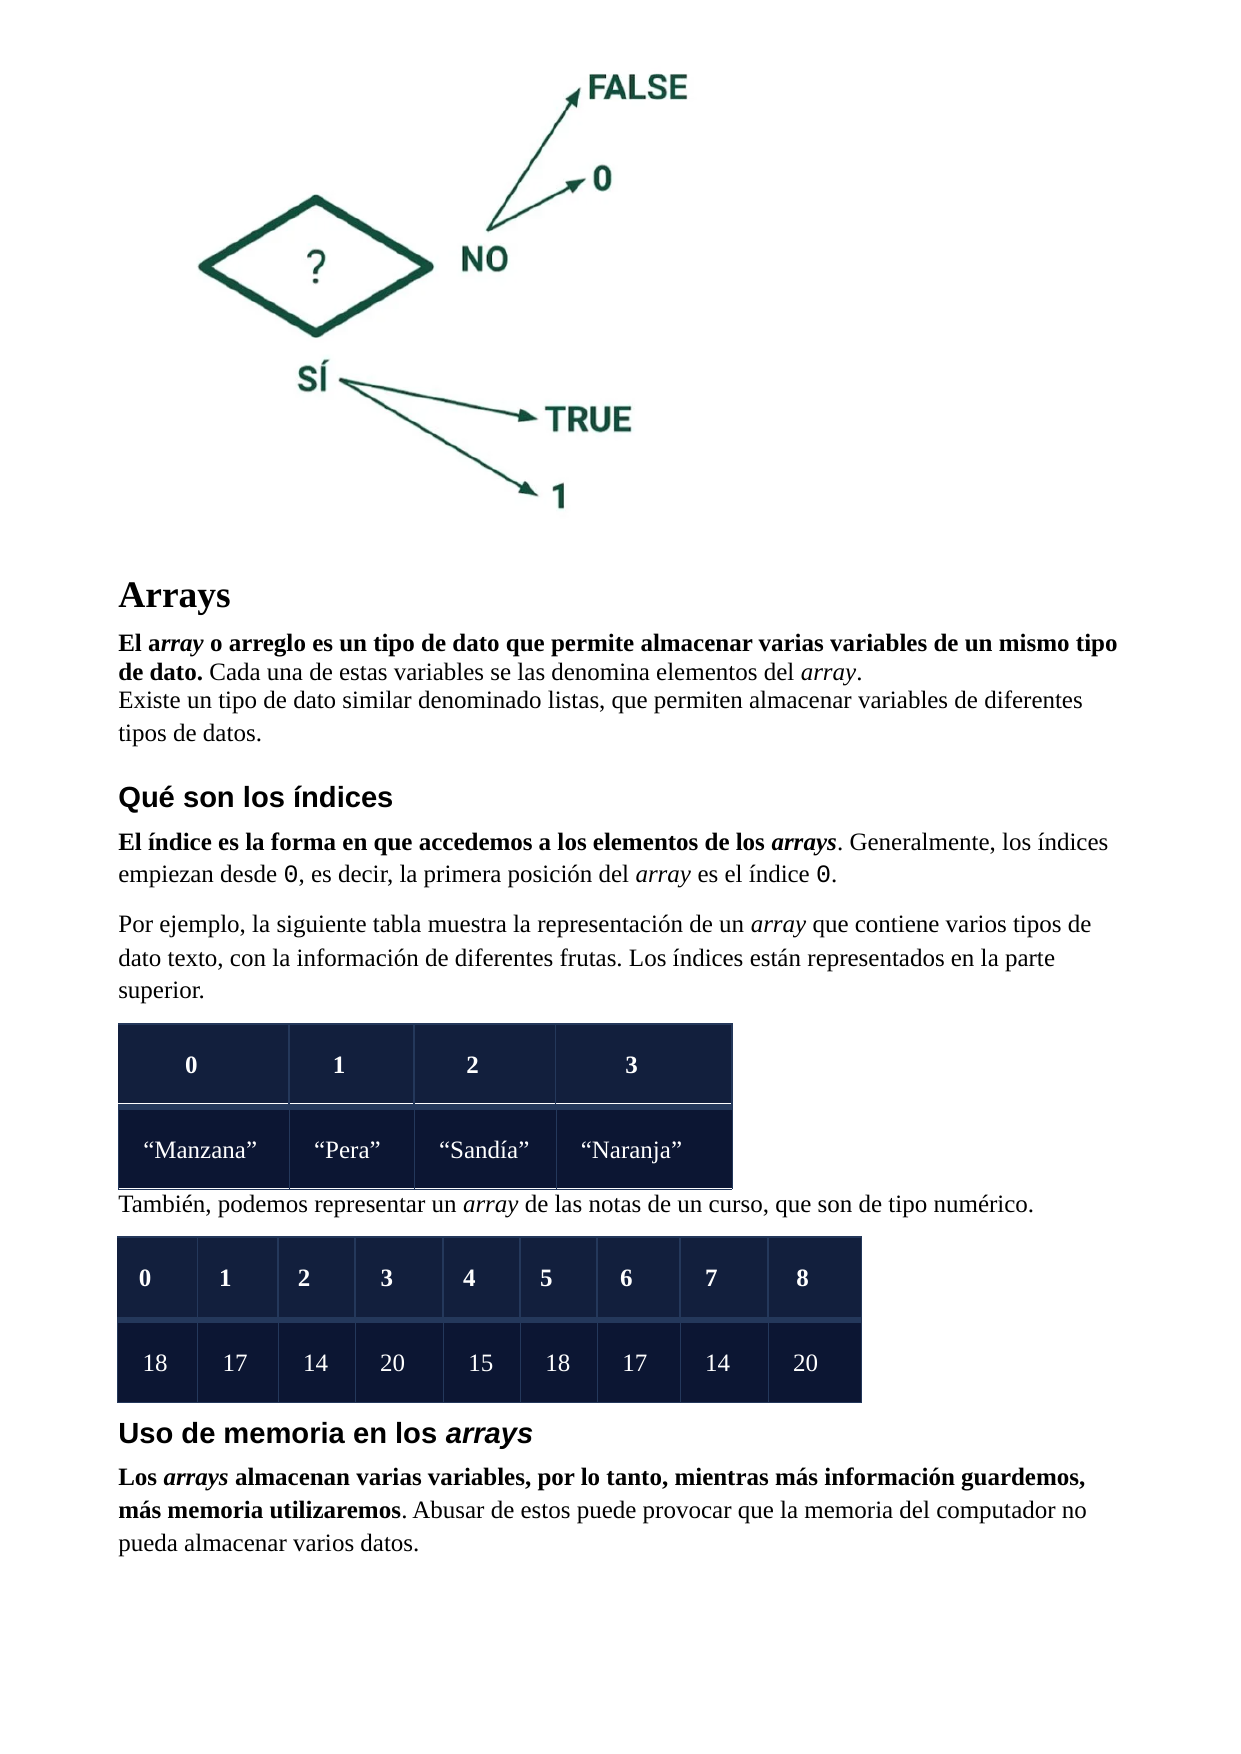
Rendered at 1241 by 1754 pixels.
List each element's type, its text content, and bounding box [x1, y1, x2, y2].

table_header 2 [279, 1238, 354, 1317]
text El array o arreglo es un tipo de dato que permite almacenar varias variables de un mismo tipo de dato. Cada una de estas variables se las denomina elementos del array. [118, 628, 1122, 685]
subtitle Arrays [118, 51, 1122, 615]
table_cell “Sandía” [415, 1110, 556, 1188]
picture [118, 51, 758, 529]
table_header 4 [444, 1238, 519, 1317]
table_cell 17 [198, 1323, 278, 1402]
table_header 3 [556, 1025, 731, 1103]
table_header 1 [198, 1238, 277, 1317]
text El índice es la forma en que accedemos a los elementos de los arrays. Generalmente, los índices empiezan desde 0, es decir, la primera posición del array es el índice 0. [118, 827, 1122, 890]
table_cell 14 [279, 1323, 355, 1402]
text Los arrays almacenan varias variables, por lo tanto, mientras más información guardemos, más memoria utilizaremos. Abusar de estos puede provocar que la memoria del computador no pueda almacenar varios datos. [118, 1462, 1122, 1557]
subtitle Qué son los índices [118, 781, 1122, 814]
table_cell “Naranja” [557, 1110, 732, 1188]
text Existe un tipo de dato similar denominado listas, que permiten almacenar variables de diferentes tipos de datos. [118, 685, 1122, 747]
subtitle Uso de memoria en los arrays [118, 1416, 1122, 1450]
table_header 3 [356, 1238, 442, 1317]
text Por ejemplo, la siguiente tabla muestra la representación de un array que contiene varios tipos de dato texto, con la información de diferentes frutas. Los índices están representados en la parte superior. [118, 909, 1122, 1004]
table_header 2 [415, 1025, 555, 1103]
table_cell 20 [769, 1323, 861, 1402]
table_header 8 [769, 1238, 861, 1317]
table_header 5 [521, 1238, 596, 1317]
table_header 7 [681, 1238, 767, 1317]
table_cell “Manzana” [119, 1110, 289, 1188]
table_cell 20 [356, 1323, 443, 1402]
table_cell “Pera” [290, 1110, 414, 1188]
table_header 0 [118, 1025, 288, 1103]
table_header 1 [290, 1025, 413, 1103]
text También, podemos representar un array de las notas de un curso, que son de tipo numérico. [118, 1189, 1122, 1217]
table_header 0 [117, 1238, 197, 1317]
table_header 6 [598, 1238, 679, 1317]
table_cell 17 [598, 1323, 680, 1402]
table_cell 18 [521, 1323, 597, 1402]
table_cell 15 [444, 1323, 520, 1402]
table_cell 18 [118, 1323, 197, 1402]
table_cell 14 [681, 1323, 768, 1402]
